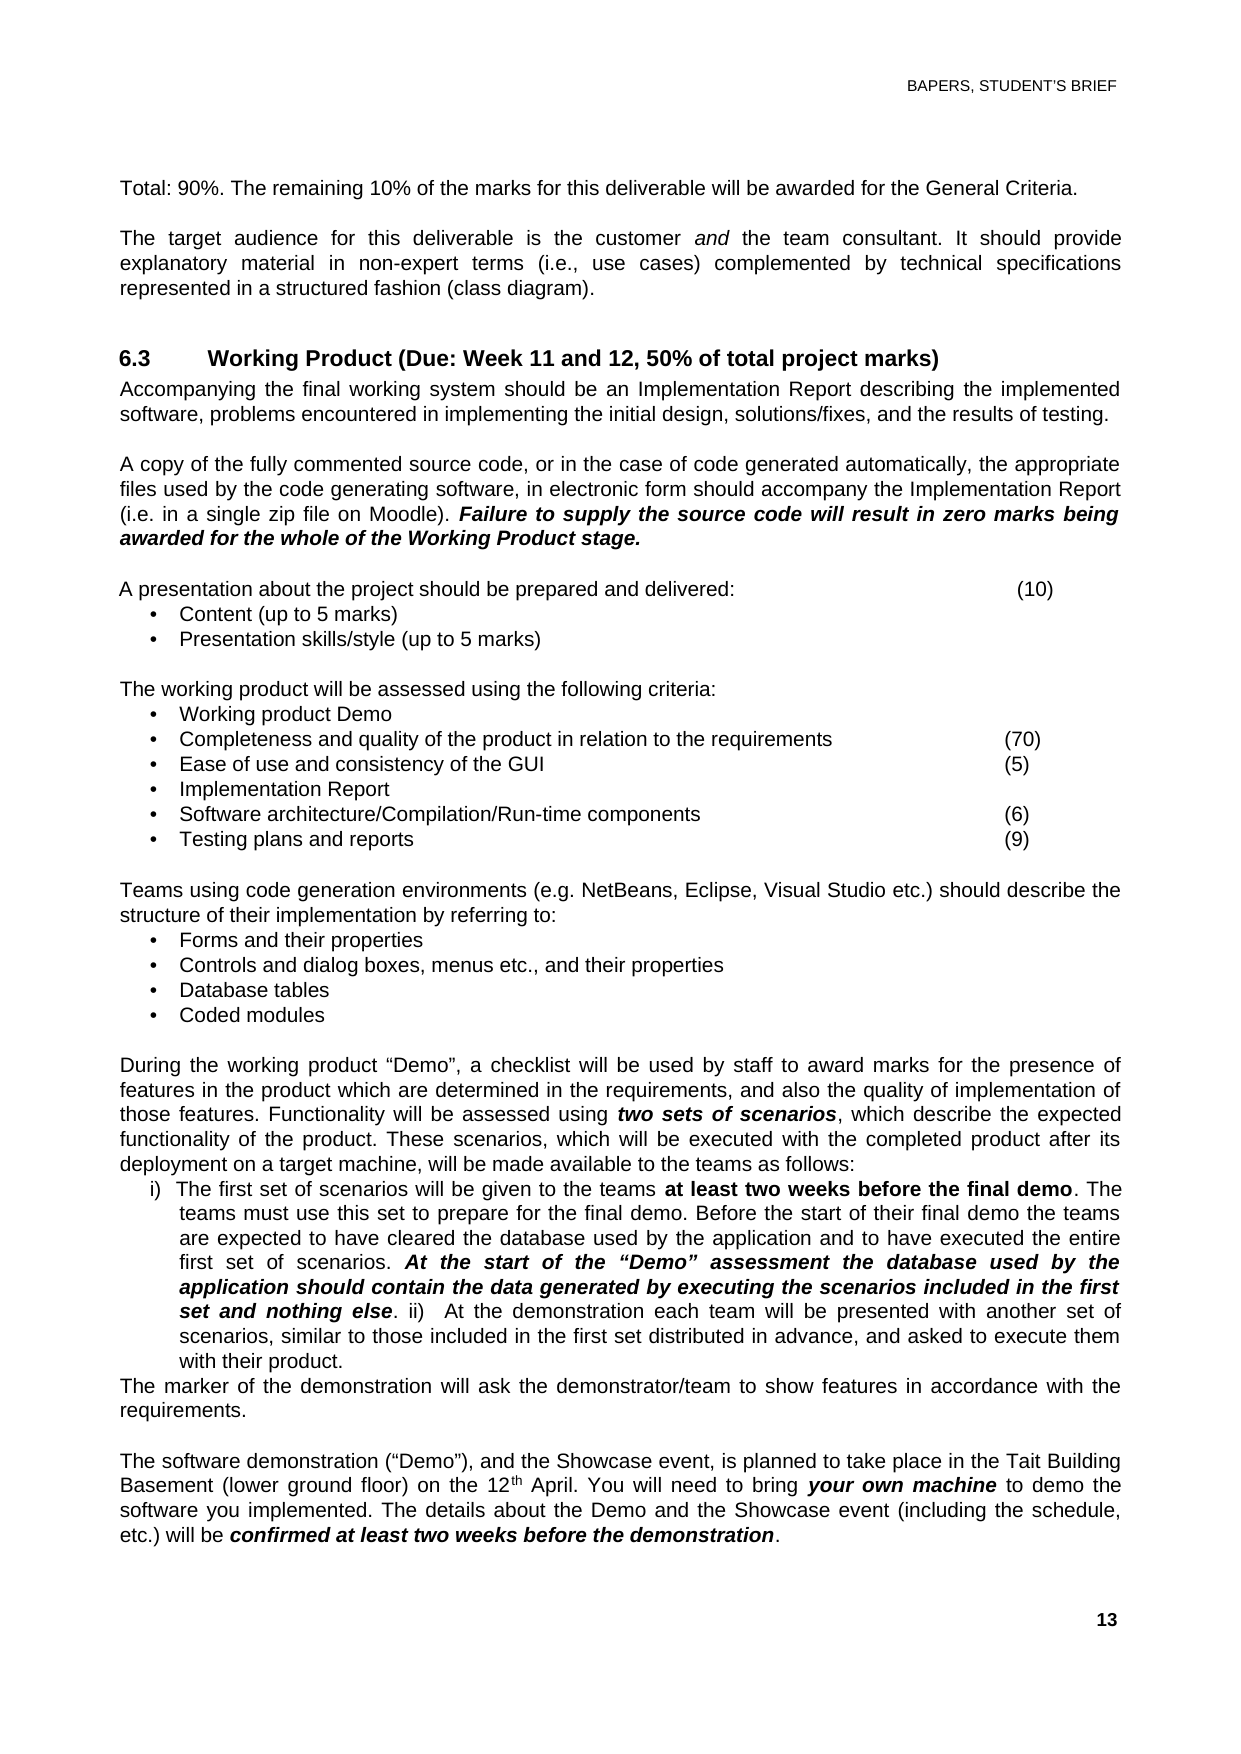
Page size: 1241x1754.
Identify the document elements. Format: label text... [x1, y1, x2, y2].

text The software demonstration (“Demo”), and the Showcase event, is planned to take place in the Tait Building Basement (lower ground floor) on the 12th April. You will need to bring your own machine to demo the software you implemented. The details about the Demo and the Showcase event (including the schedule, etc.) will be confirmed at least two weeks before the demonstration. [119, 1449, 1122, 1546]
list Working product Demo [149, 702, 1122, 726]
list Completeness and quality of the product in relation to the requirements (70) [149, 727, 1122, 751]
list Software architecture/Compilation/Run-time components (6) [149, 802, 1122, 826]
text The working product will be assessed using the following criteria: [119, 677, 1122, 701]
subtitle 6.3 Working Product (Due: Week 11 and 12, 50% of total project marks) [118, 345, 1122, 371]
list Presentation skills/style (up to 5 marks) [149, 627, 1122, 651]
list Content (up to 5 marks) [149, 602, 1122, 626]
list Implementation Report [149, 777, 1122, 801]
list Forms and their properties [149, 927, 1122, 951]
text Accompanying the final working system should be an Implementation Report describing the implemented software, problems encountered in implementing the initial design, solutions/fixes, and the results of testing. [119, 377, 1122, 426]
text A copy of the fully commented source code, or in the case of code generated automatically, the appropriate files used by the code generating software, in electronic form should accompany the Implementation Report (i.e. in a single zip file on Moodle). Failure to supply the source code will result in zero marks being awarded for the whole of the Working Product stage. [119, 452, 1122, 550]
text The marker of the demonstration will ask the demonstrator/team to show features in accordance with the requirements. [119, 1373, 1122, 1422]
text A presentation about the project should be prepared and delivered: (10) [118, 577, 1122, 601]
text Teams using code generation environments (e.g. NetBeans, Eclipse, Visual Studio etc.) should describe the structure of their implementation by referring to: [119, 878, 1122, 926]
list Coded modules [149, 1002, 1122, 1026]
text The target audience for this deliverable is the customer and the team consultant. It should provide explanatory material in non-expert terms (i.e., use cases) complemented by technical specifications represented in a structured fashion (class diagram). [119, 226, 1122, 299]
list Controls and dialog boxes, menus etc., and their properties [149, 952, 1122, 976]
text i) The first set of scenarios will be given to the teams at least two weeks before the final demo. The teams must use this set to prepare for the final demo. Before the start of their final demo the teams are expected to have cleared the database used by the application and to have executed the entire first set of scenarios. At the start of the “Demo” assessment the database used by the application should contain the data generated by executing the scenarios included in the first set and nothing else. ii) At the demonstration each team will be presented with another set of scenarios, similar to those included in the first set distributed in advance, and asked to execute them with their product. [149, 1176, 1122, 1372]
text During the working product “Demo”, a checklist will be used by staff to award marks for the presence of features in the product which are determined in the requirements, and also the quality of implementation of those features. Functionality will be assessed using two sets of scenarios, which describe the expected functionality of the product. These scenarios, which will be executed with the completed product after its deployment on a target machine, will be made available to the teams as follows: [119, 1053, 1122, 1175]
list Testing plans and reports (9) [149, 827, 1122, 851]
text Total: 90%. The remaining 10% of the marks for this deliverable will be awarded for the General Criteria. [119, 176, 1122, 199]
list Database tables [149, 977, 1122, 1001]
list Ease of use and consistency of the GUI (5) [149, 752, 1122, 776]
